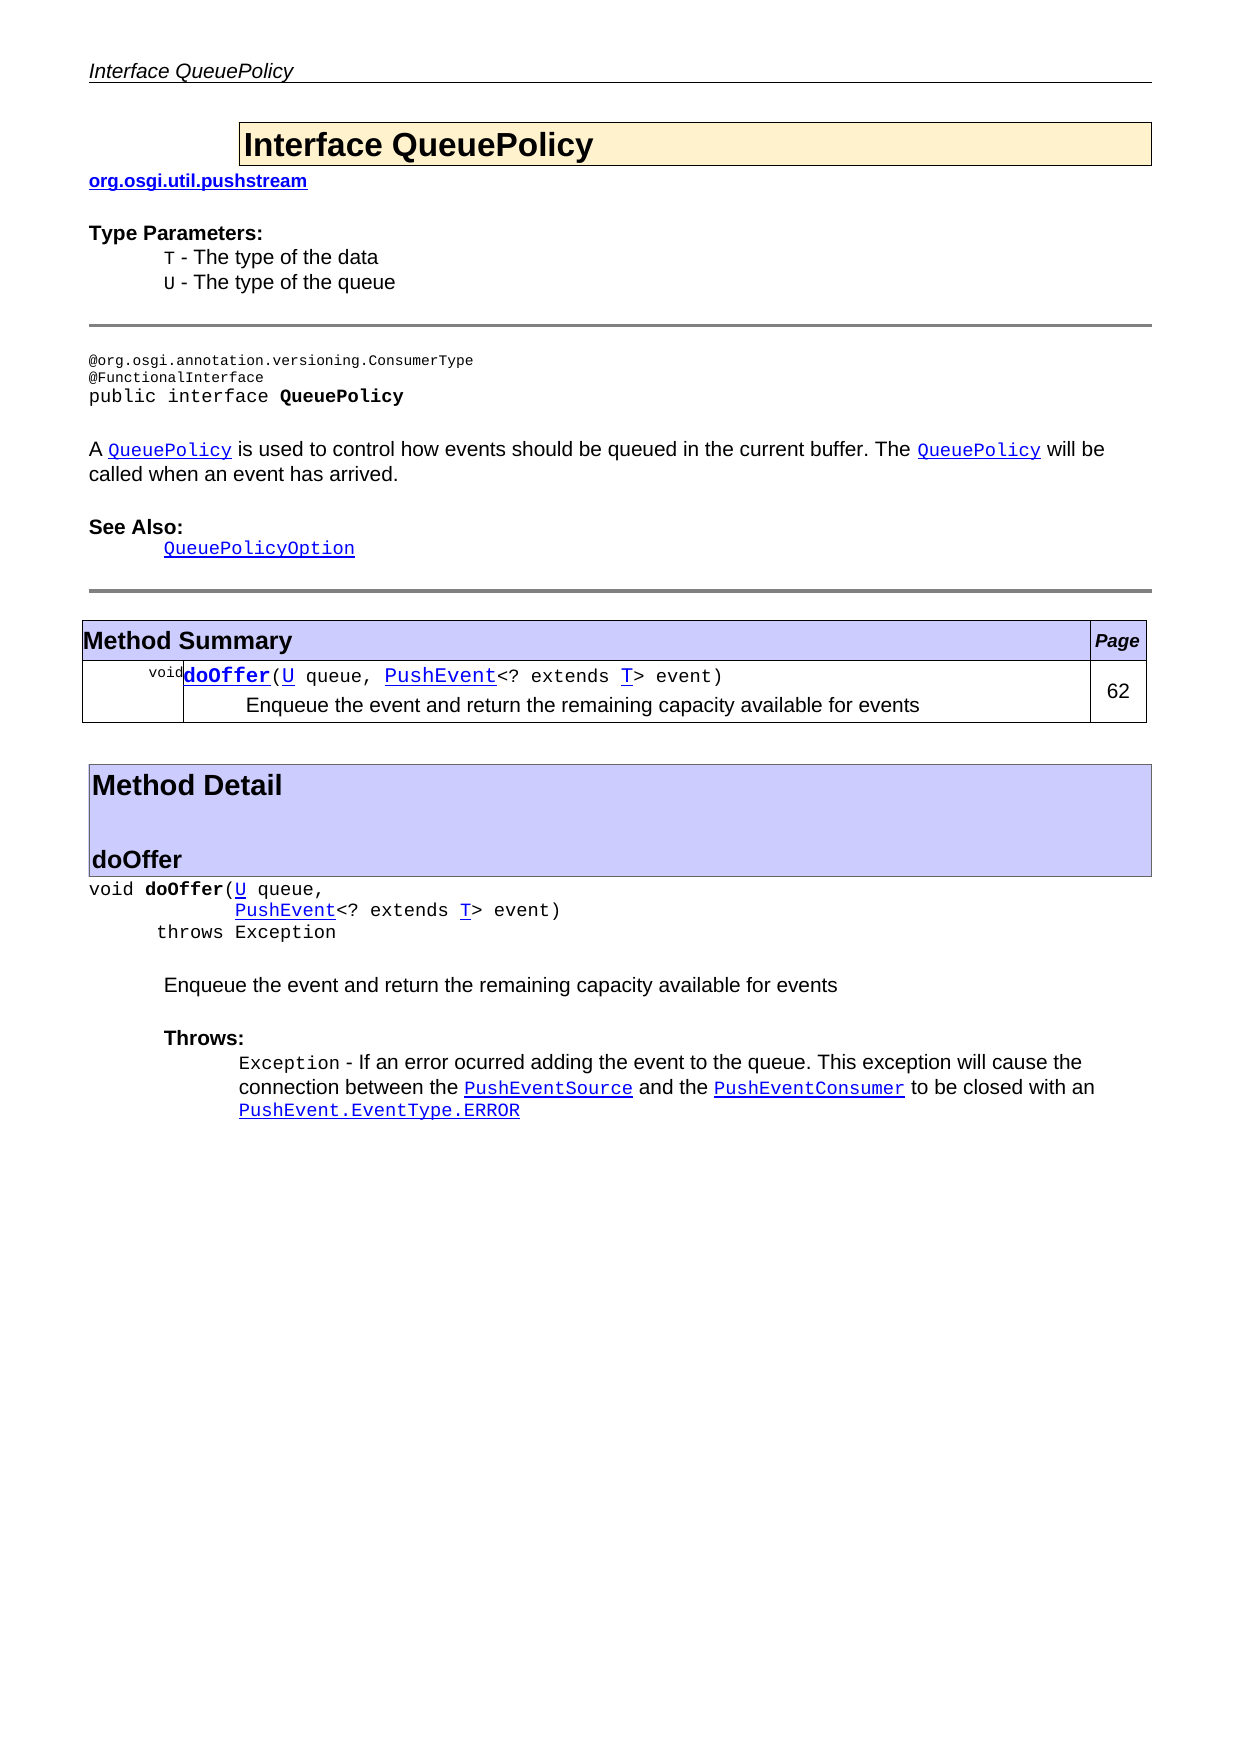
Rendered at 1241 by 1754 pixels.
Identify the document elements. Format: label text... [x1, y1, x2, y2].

text QueuePolicyOption [163, 539, 1152, 560]
table_cell 62 [1091, 661, 1146, 722]
text @org.osgi.annotation.versioning.ConsumerType @FunctionalInterface public interface QueuePolicy [88, 353, 1152, 408]
text A QueuePolicy is used to control how events should be queued in the current buffer. The QueuePolicy will be called when an event has arrived. [88, 437, 1152, 486]
subtitle doOffer [90, 842, 1151, 876]
subtitle Method Detail [90, 765, 1151, 801]
table_cell void [83, 661, 183, 722]
text Exception - If an error ocurred adding the event to the queue. This exception will cause the connection between the PushEventSource and the PushEventConsumer to be closed with an PushEvent.EventType.ERROR [238, 1050, 1152, 1122]
subtitle Interface QueuePolicy [240, 123, 1151, 165]
table_header Method Summary [83, 621, 1090, 660]
text Type Parameters: [88, 221, 1152, 244]
text See Also: [88, 515, 1152, 539]
text org.osgi.util.pushstream [88, 170, 1152, 191]
text Enqueue the event and return the remaining capacity available for events [163, 973, 1152, 997]
table_header Page [1091, 621, 1146, 660]
text U - The type of the queue [163, 270, 1152, 295]
text Throws: [163, 1026, 1152, 1050]
table_cell doOffer(U queue, PushEvent<? extends T> event) Enqueue the event and return the remaining capacity available for events [184, 661, 1090, 722]
text T - The type of the data [163, 244, 1152, 270]
text void doOffer(U queue, PushEvent<? extends T> event) throws Exception [88, 880, 1152, 944]
